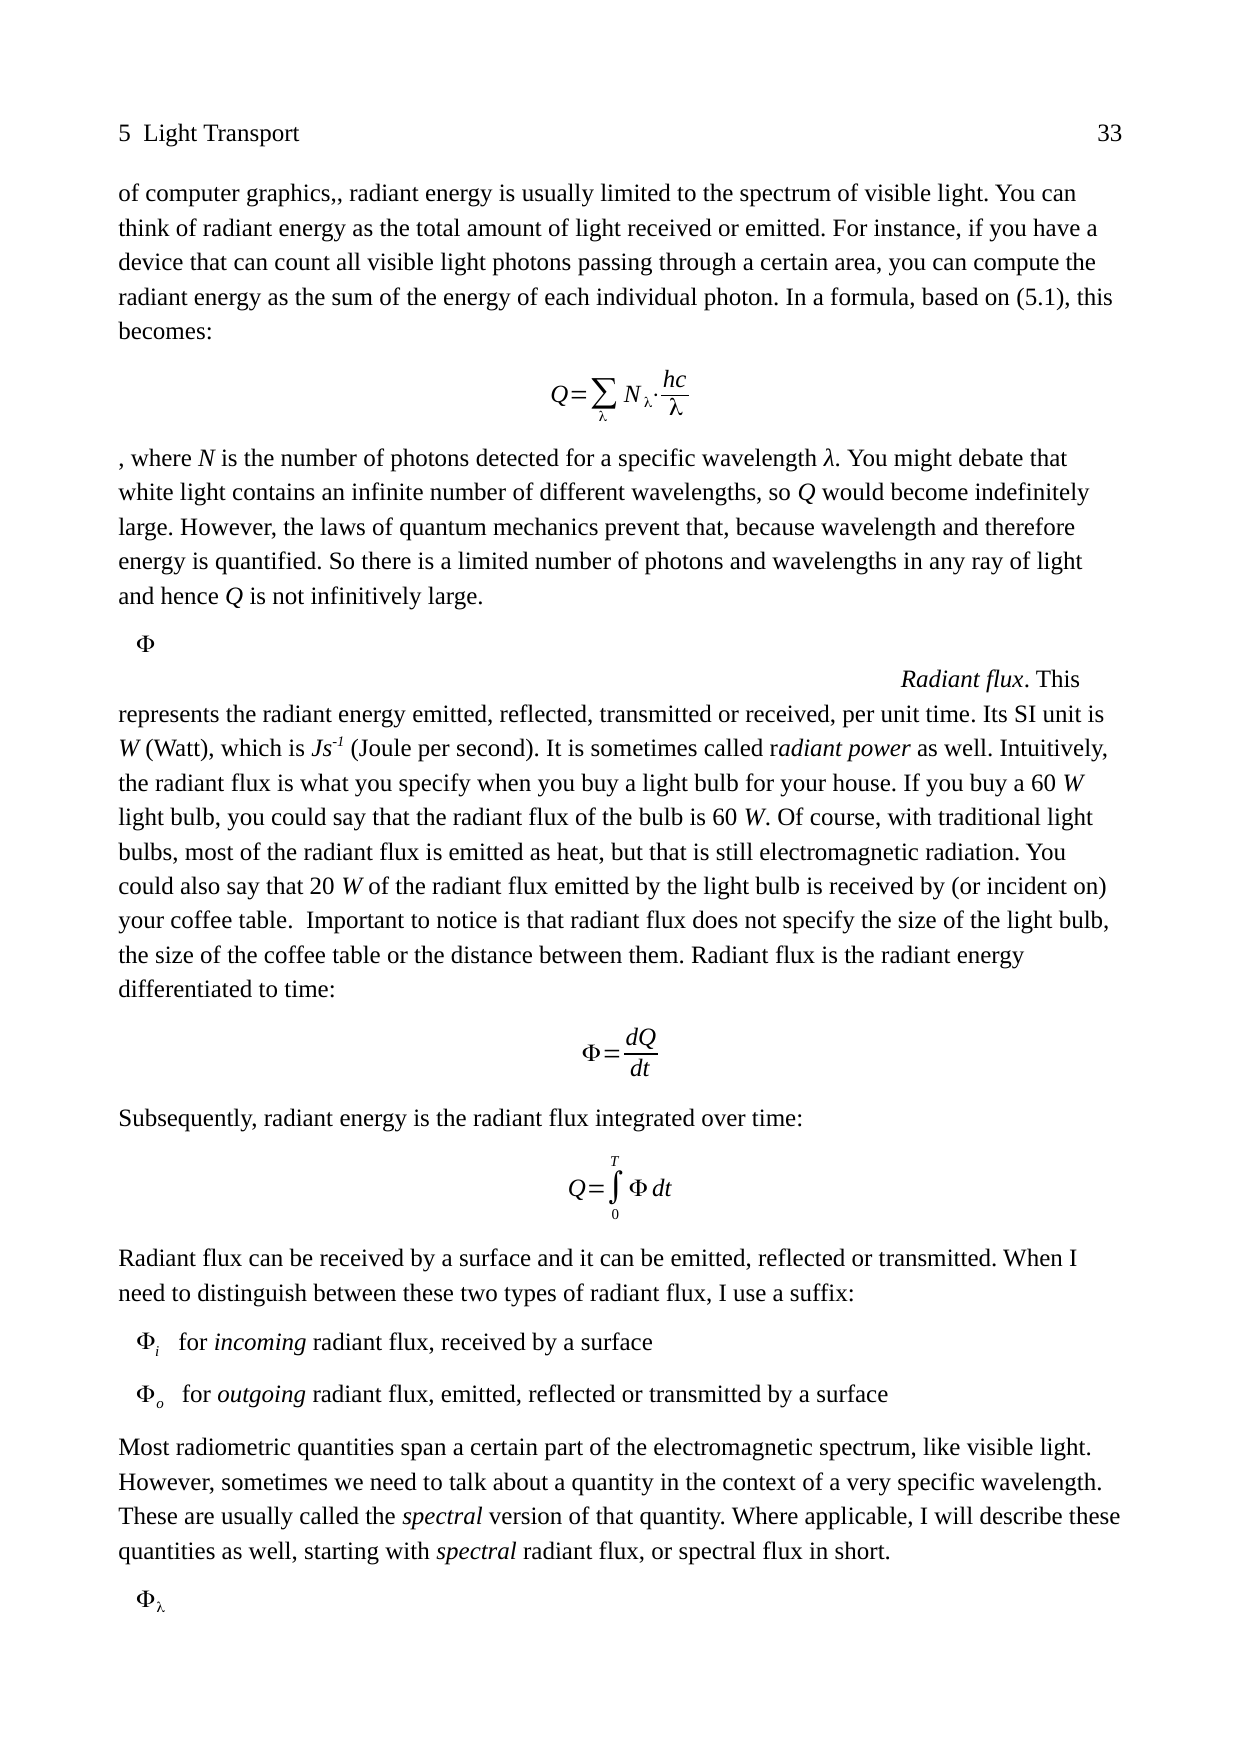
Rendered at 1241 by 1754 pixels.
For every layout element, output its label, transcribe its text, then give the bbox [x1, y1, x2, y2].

text for incoming radiant flux, received by a surface [118, 1327, 1122, 1359]
text Subsequently, radiant energy is the radiant flux integrated over time: [118, 1103, 1122, 1132]
text Most radiometric quantities span a certain part of the electromagnetic spectrum, like visible light. However, sometimes we need to talk about a quantity in the context of a very specific wavelength. These are usually called the spectral version of that quantity. Where applicable, I will describe these quantities as well, starting with spectral radiant flux, or spectral flux in short. [118, 1432, 1122, 1564]
text of computer graphics,, radiant energy is usually limited to the spectrum of visible light. You can think of radiant energy as the total amount of light received or emitted. For instance, if you have a device that can count all visible light photons passing through a certain area, you can compute the radiant energy as the sum of the energy of each individual photon. In a formula, based on (5.1), this becomes: [118, 178, 1122, 345]
text , where N is the number of photons detected for a specific wavelength λ. You might debate that white light contains an infinite number of different wavelengths, so Q would become indefinitely large. However, the laws of quantum mechanics prevent that, because wavelength and therefore energy is quantified. So there is a limited number of photons and wavelengths in any ray of light and hence Q is not infinitively large. [118, 443, 1122, 609]
text Spectral flux. This represents the radiant flux per unit wavelength. Its SI unit is Wm-1 (Watt per meter). Spectral flux actually specifies the radiant flux for a specific wavelength. Therefore, spectral flux is the radiant flux, differentiated by wavelength. Subsequently, radiant flux is the integration of spectral flux over all wavelengths. This is captured in the following equations: [118, 1585, 1122, 1614]
text Radiant flux. This represents the radiant energy emitted, reflected, transmitted or received, per unit time. Its SI unit is W (Watt), which is Js-1 (Joule per second). It is sometimes called radiant power as well. Intuitively, the radiant flux is what you specify when you buy a light bulb for your house. If you buy a 60 W light bulb, you could say that the radiant flux of the bulb is 60 W. Of course, with traditional light bulbs, most of the radiant flux is emitted as heat, but that is still electromagnetic radiation. You could also say that 20 W of the radiant flux emitted by the light bulb is received by (or incident on) your coffee table. Important to notice is that radiant flux does not specify the size of the light bulb, the size of the coffee table or the distance between them. Radiant flux is the radiant energy differentiated to time: [118, 630, 1122, 1003]
text Radiant flux can be received by a surface and it can be emitted, reflected or transmitted. When I need to distinguish between these two types of radiant flux, I use a suffix: [118, 1243, 1122, 1307]
text for outgoing radiant flux, emitted, reflected or transmitted by a surface [118, 1379, 1122, 1412]
